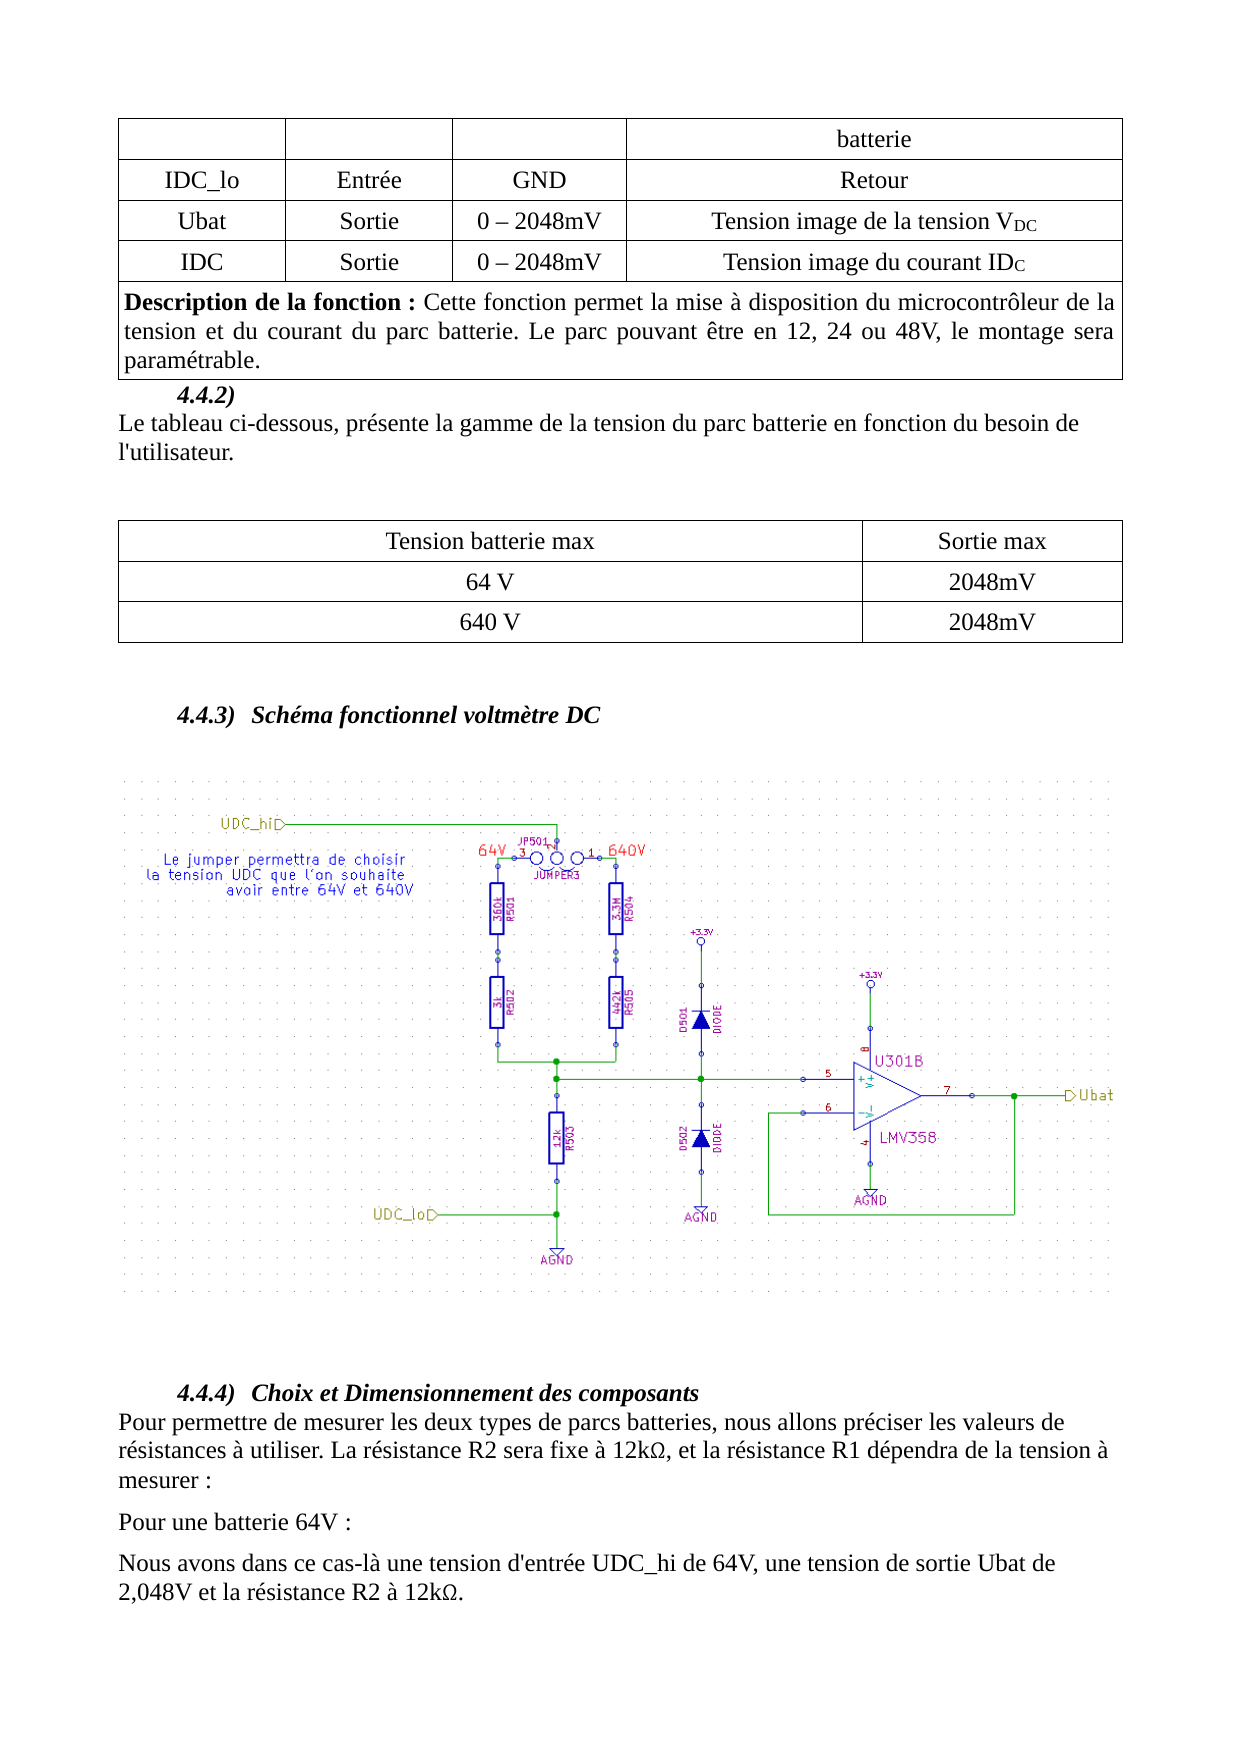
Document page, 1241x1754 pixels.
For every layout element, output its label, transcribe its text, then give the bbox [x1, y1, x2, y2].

table_cell [119, 119, 285, 159]
table_cell 0 – 2048mV [453, 241, 626, 281]
text Nous avons dans ce cas-là une tension d'entrée UDC_hi de 64V, une tension de sortie Ubat de 2,048V et la résistance R2 à 12kΩ. [118, 1548, 1122, 1607]
table_cell 640 V [119, 602, 862, 642]
table_cell IDC_lo [119, 160, 285, 199]
table_cell Sortie [286, 241, 452, 281]
table_cell IDC [119, 241, 285, 281]
table_cell Entrée [286, 160, 452, 199]
table_cell 2048mV [863, 602, 1122, 642]
table_header Tension batterie max [119, 521, 862, 561]
table_header Sortie max [863, 521, 1122, 561]
table_cell 2048mV [863, 562, 1122, 601]
table_cell 64 V [119, 562, 862, 601]
table_cell Tension image de la tension VDC [627, 201, 1122, 240]
text Le tableau ci-dessous, présente la gamme de la tension du parc batterie en fonction du besoin de l'utilisateur. [118, 408, 1122, 466]
picture [118, 770, 1123, 1296]
table_cell Retour [627, 160, 1122, 199]
table_cell Description de la fonction : Cette fonction permet la mise à disposition du microcontrôleur de la tension et du courant du parc batterie. Le parc pouvant être en 12, 24 ou 48V, le montage sera paramétrable. [119, 282, 1122, 379]
table_cell Ubat [119, 201, 285, 240]
table_cell Sortie [286, 201, 452, 240]
table_cell GND [453, 160, 626, 199]
subtitle Choix et Dimensionnement des composants [177, 1378, 1122, 1407]
table_cell Tension image du courant IDC [627, 241, 1122, 281]
text Pour permettre de mesurer les deux types de parcs batteries, nous allons préciser les valeurs de résistances à utiliser. La résistance R2 sera fixe à 12kΩ, et la résistance R1 dépendra de la tension à mesurer : [118, 1407, 1122, 1494]
text Pour une batterie 64V : [118, 1507, 1122, 1536]
table_cell batterie [627, 119, 1122, 159]
table_cell 0 – 2048mV [453, 201, 626, 240]
table_cell [286, 119, 452, 159]
table_cell [453, 119, 626, 159]
subtitle Schéma fonctionnel voltmètre DC [177, 700, 1122, 729]
